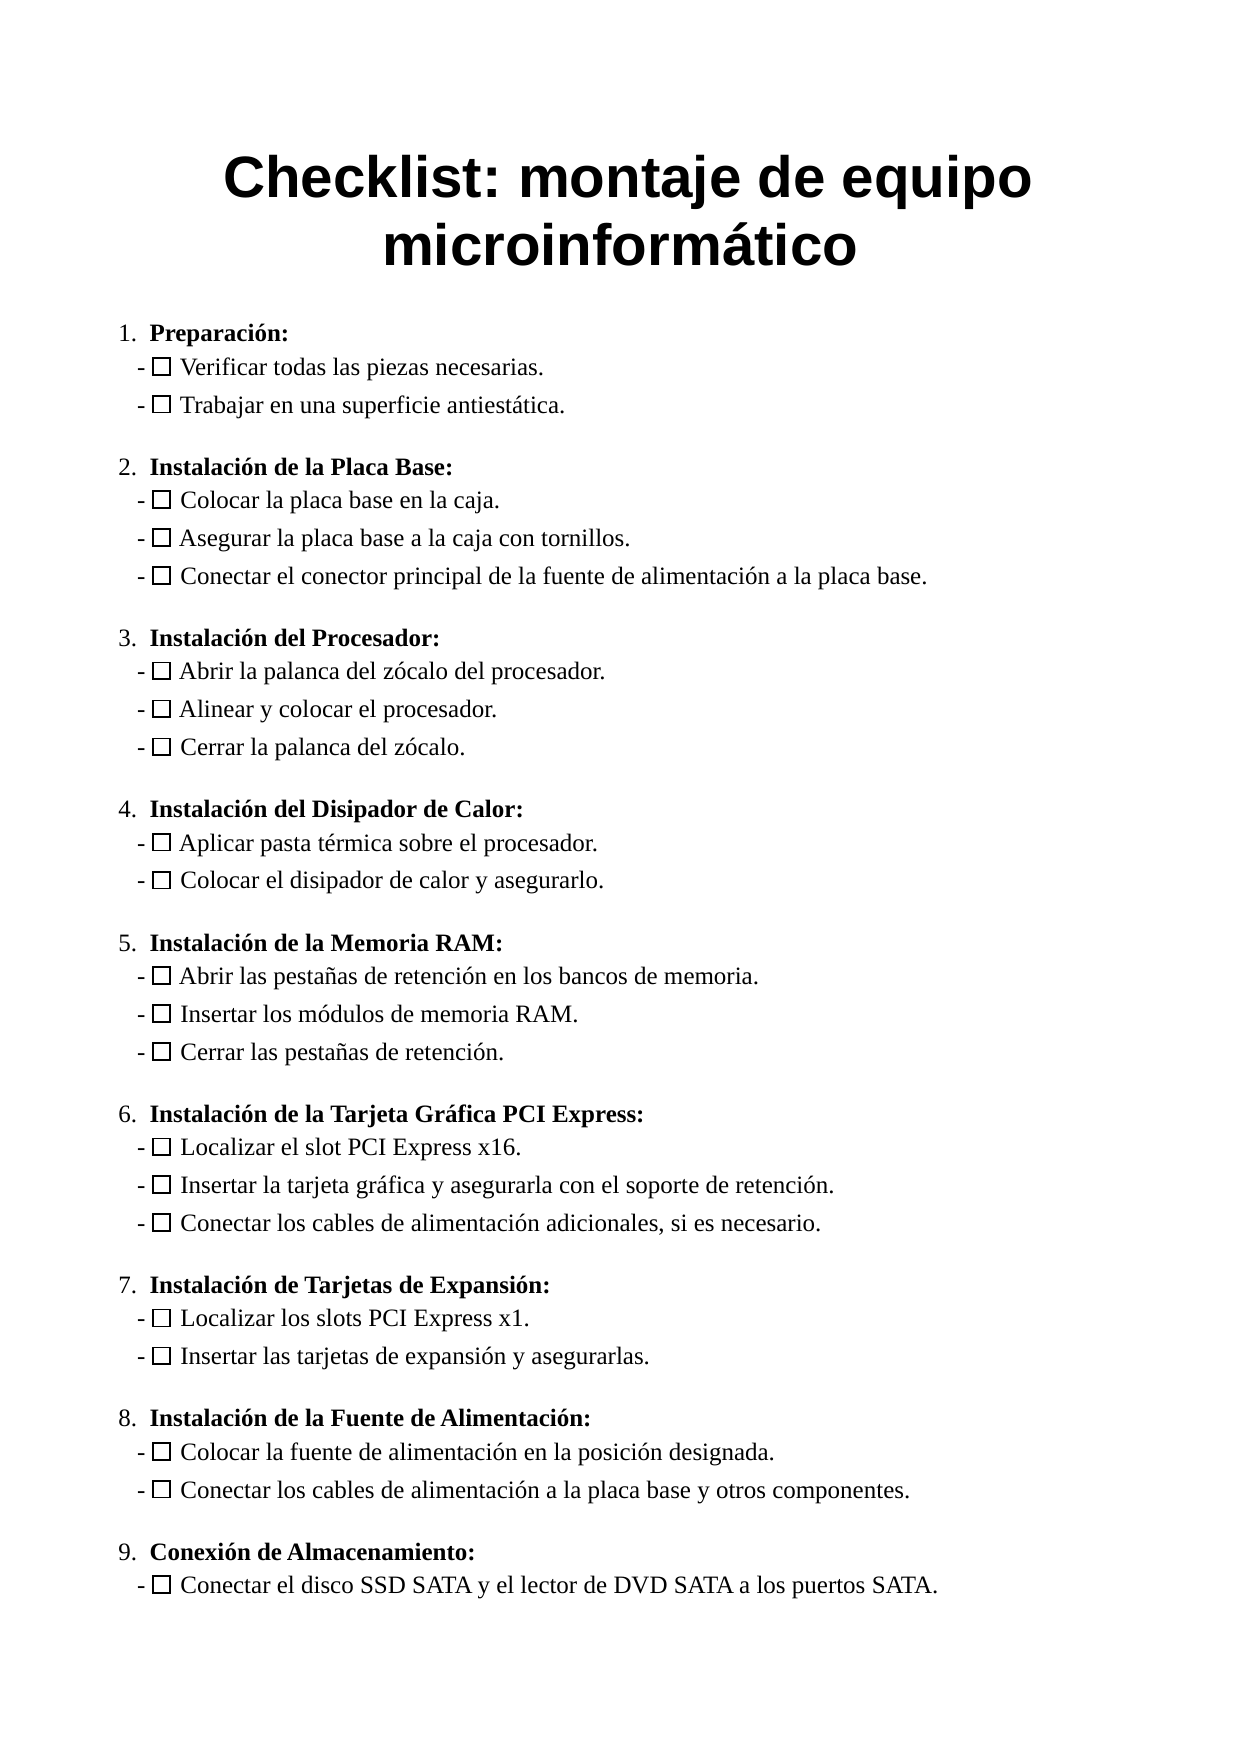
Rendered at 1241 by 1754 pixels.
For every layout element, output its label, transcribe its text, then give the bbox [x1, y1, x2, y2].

text [118, 728, 151, 766]
text - Verificar todas las piezas necesarias. [174, 347, 1122, 385]
text [118, 690, 151, 728]
text 5. Instalación de la Memoria RAM: [118, 928, 1122, 956]
text - Trabajar en una superficie antiestática. [174, 385, 1122, 423]
text - Insertar las tarjetas de expansión y asegurarlas. [174, 1337, 1122, 1375]
text - Aplicar pasta térmica sobre el procesador. [174, 823, 1122, 861]
text - Asegurar la placa base a la caja con tornillos. [174, 518, 1122, 556]
text [118, 1299, 151, 1337]
text 1. Preparación: [118, 318, 1122, 347]
text [118, 861, 151, 899]
text [118, 956, 151, 994]
text [118, 481, 151, 518]
text - Cerrar las pestañas de retención. [174, 1032, 1122, 1070]
text [118, 1432, 151, 1470]
text [118, 385, 151, 423]
text 7. Instalación de Tarjetas de Expansión: [118, 1270, 1122, 1299]
text - Insertar los módulos de memoria RAM. [174, 994, 1122, 1032]
text [118, 518, 151, 556]
text - Insertar la tarjeta gráfica y asegurarla con el soporte de retención. [174, 1166, 1122, 1203]
text 6. Instalación de la Tarjeta Gráfica PCI Express: [118, 1099, 1122, 1128]
text [118, 1032, 151, 1070]
text [118, 1128, 151, 1166]
text - Colocar el disipador de calor y asegurarlo. [174, 861, 1122, 899]
text 3. Instalación del Procesador: [118, 623, 1122, 652]
text - Conectar el conector principal de la fuente de alimentación a la placa base. [174, 556, 1122, 594]
text 2. Instalación de la Placa Base: [118, 452, 1122, 481]
text - Alinear y colocar el procesador. [174, 690, 1122, 728]
text - Abrir la palanca del zócalo del procesador. [174, 652, 1122, 690]
text [118, 823, 151, 861]
text - Localizar los slots PCI Express x1. [174, 1299, 1122, 1337]
title Checklist: montaje de equipo microinformático [118, 143, 1122, 277]
text - Cerrar la palanca del zócalo. [174, 728, 1122, 766]
text 8. Instalación de la Fuente de Alimentación: [118, 1403, 1122, 1432]
text [118, 347, 151, 385]
text - Colocar la fuente de alimentación en la posición designada. [174, 1432, 1122, 1470]
text - Conectar los cables de alimentación a la placa base y otros componentes. [174, 1470, 1122, 1508]
text - Colocar la placa base en la caja. [174, 481, 1122, 518]
text [118, 652, 151, 690]
text [118, 994, 151, 1032]
text - Abrir las pestañas de retención en los bancos de memoria. [174, 956, 1122, 994]
text - Conectar el disco SSD SATA y el lector de DVD SATA a los puertos SATA. [174, 1566, 1122, 1603]
text 4. Instalación del Disipador de Calor: [118, 794, 1122, 823]
text 9. Conexión de Almacenamiento: [118, 1537, 1122, 1566]
text - Conectar los cables de alimentación adicionales, si es necesario. [174, 1203, 1122, 1241]
text [118, 1337, 151, 1375]
text - Localizar el slot PCI Express x16. [174, 1128, 1122, 1166]
